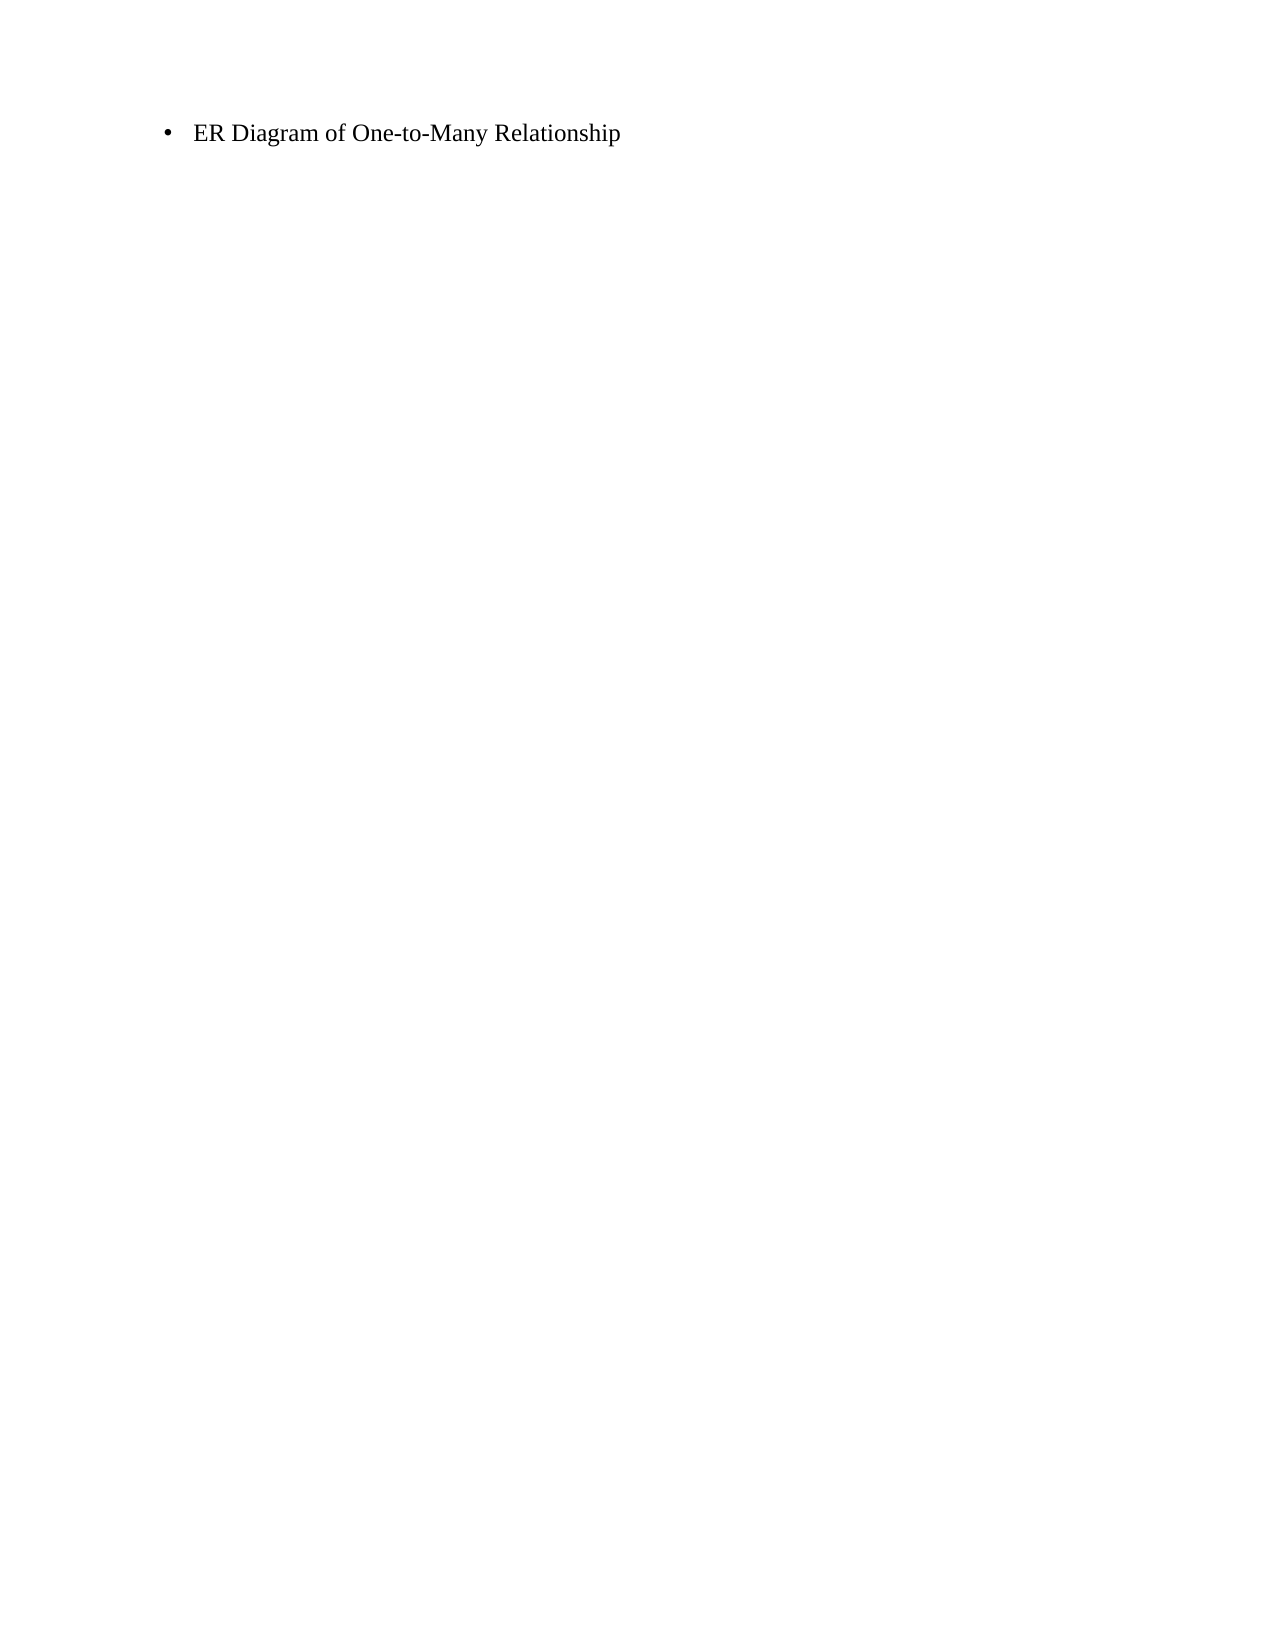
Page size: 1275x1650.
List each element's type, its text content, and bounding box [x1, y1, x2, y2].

list ER Diagram of One-to-Many Relationship [164, 118, 1157, 147]
